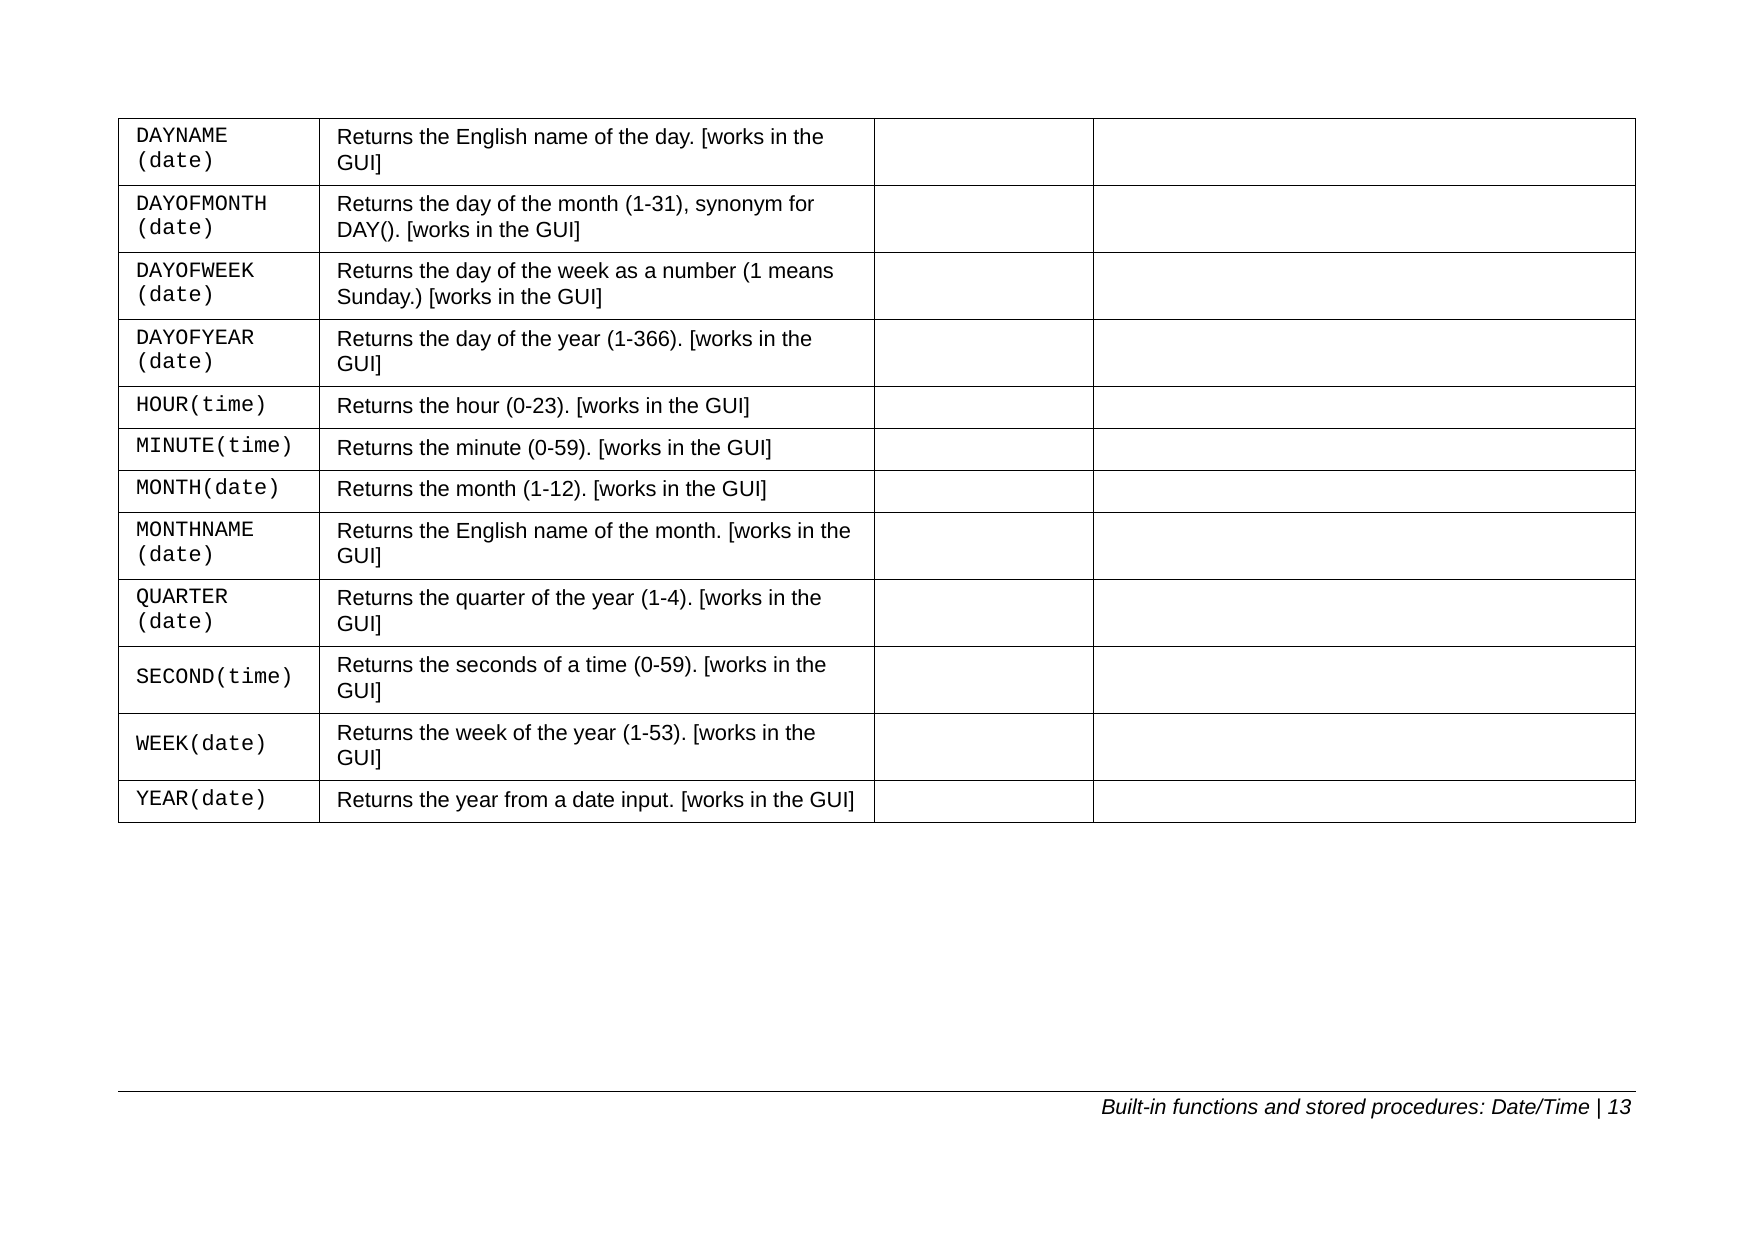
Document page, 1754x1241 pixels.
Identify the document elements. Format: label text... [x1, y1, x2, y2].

table_cell DAYNAME (date) [119, 119, 319, 185]
table_cell MINUTE(time) [119, 429, 319, 470]
table_cell Returns the minute (0-59). [works in the GUI] [320, 429, 874, 470]
table_cell [875, 253, 1093, 319]
table_cell HOUR(time) [119, 387, 319, 428]
table_cell MONTHNAME (date) [119, 513, 319, 579]
table_cell DAYOFWEEK (date) [119, 253, 319, 319]
table_cell [875, 580, 1093, 646]
table_cell Returns the month (1-12). [works in the GUI] [320, 471, 874, 512]
table_cell Returns the English name of the month. [works in the GUI] [320, 513, 874, 579]
table_cell [875, 387, 1093, 428]
table_cell [1094, 580, 1635, 646]
table_cell [875, 513, 1093, 579]
table_cell [875, 429, 1093, 470]
table_cell [875, 471, 1093, 512]
table_cell Returns the hour (0-23). [works in the GUI] [320, 387, 874, 428]
table_cell [1094, 647, 1635, 713]
table_cell [1094, 429, 1635, 470]
table_cell [1094, 186, 1635, 252]
table_cell [875, 186, 1093, 252]
table_cell [1094, 714, 1635, 780]
table_cell MONTH(date) [119, 471, 319, 512]
table_cell [1094, 781, 1635, 822]
table_cell Returns the day of the week as a number (1 means Sunday.) [works in the GUI] [320, 253, 874, 319]
table_cell [875, 119, 1093, 185]
table_cell Returns the year from a date input. [works in the GUI] [320, 781, 874, 822]
table_cell WEEK(date) [119, 714, 319, 780]
table_cell [875, 781, 1093, 822]
table_cell QUARTER (date) [119, 580, 319, 646]
table_cell [1094, 387, 1635, 428]
table_cell YEAR(date) [119, 781, 319, 822]
table_cell [1094, 471, 1635, 512]
table_cell Returns the week of the year (1-53). [works in the GUI] [320, 714, 874, 780]
table_cell [1094, 119, 1635, 185]
table_cell [1094, 253, 1635, 319]
table_cell DAYOFMONTH (date) [119, 186, 319, 252]
table_cell Returns the day of the month (1-31), synonym for DAY(). [works in the GUI] [320, 186, 874, 252]
table_cell [1094, 320, 1635, 386]
table_cell DAYOFYEAR (date) [119, 320, 319, 386]
table_cell [875, 320, 1093, 386]
table_cell Returns the seconds of a time (0-59). [works in the GUI] [320, 647, 874, 713]
table_cell Returns the English name of the day. [works in the GUI] [320, 119, 874, 185]
table_cell [875, 714, 1093, 780]
table_cell [1094, 513, 1635, 579]
table_cell SECOND(time) [119, 647, 319, 713]
table_cell Returns the day of the year (1-366). [works in the GUI] [320, 320, 874, 386]
table_cell Returns the quarter of the year (1-4). [works in the GUI] [320, 580, 874, 646]
table_cell [875, 647, 1093, 713]
